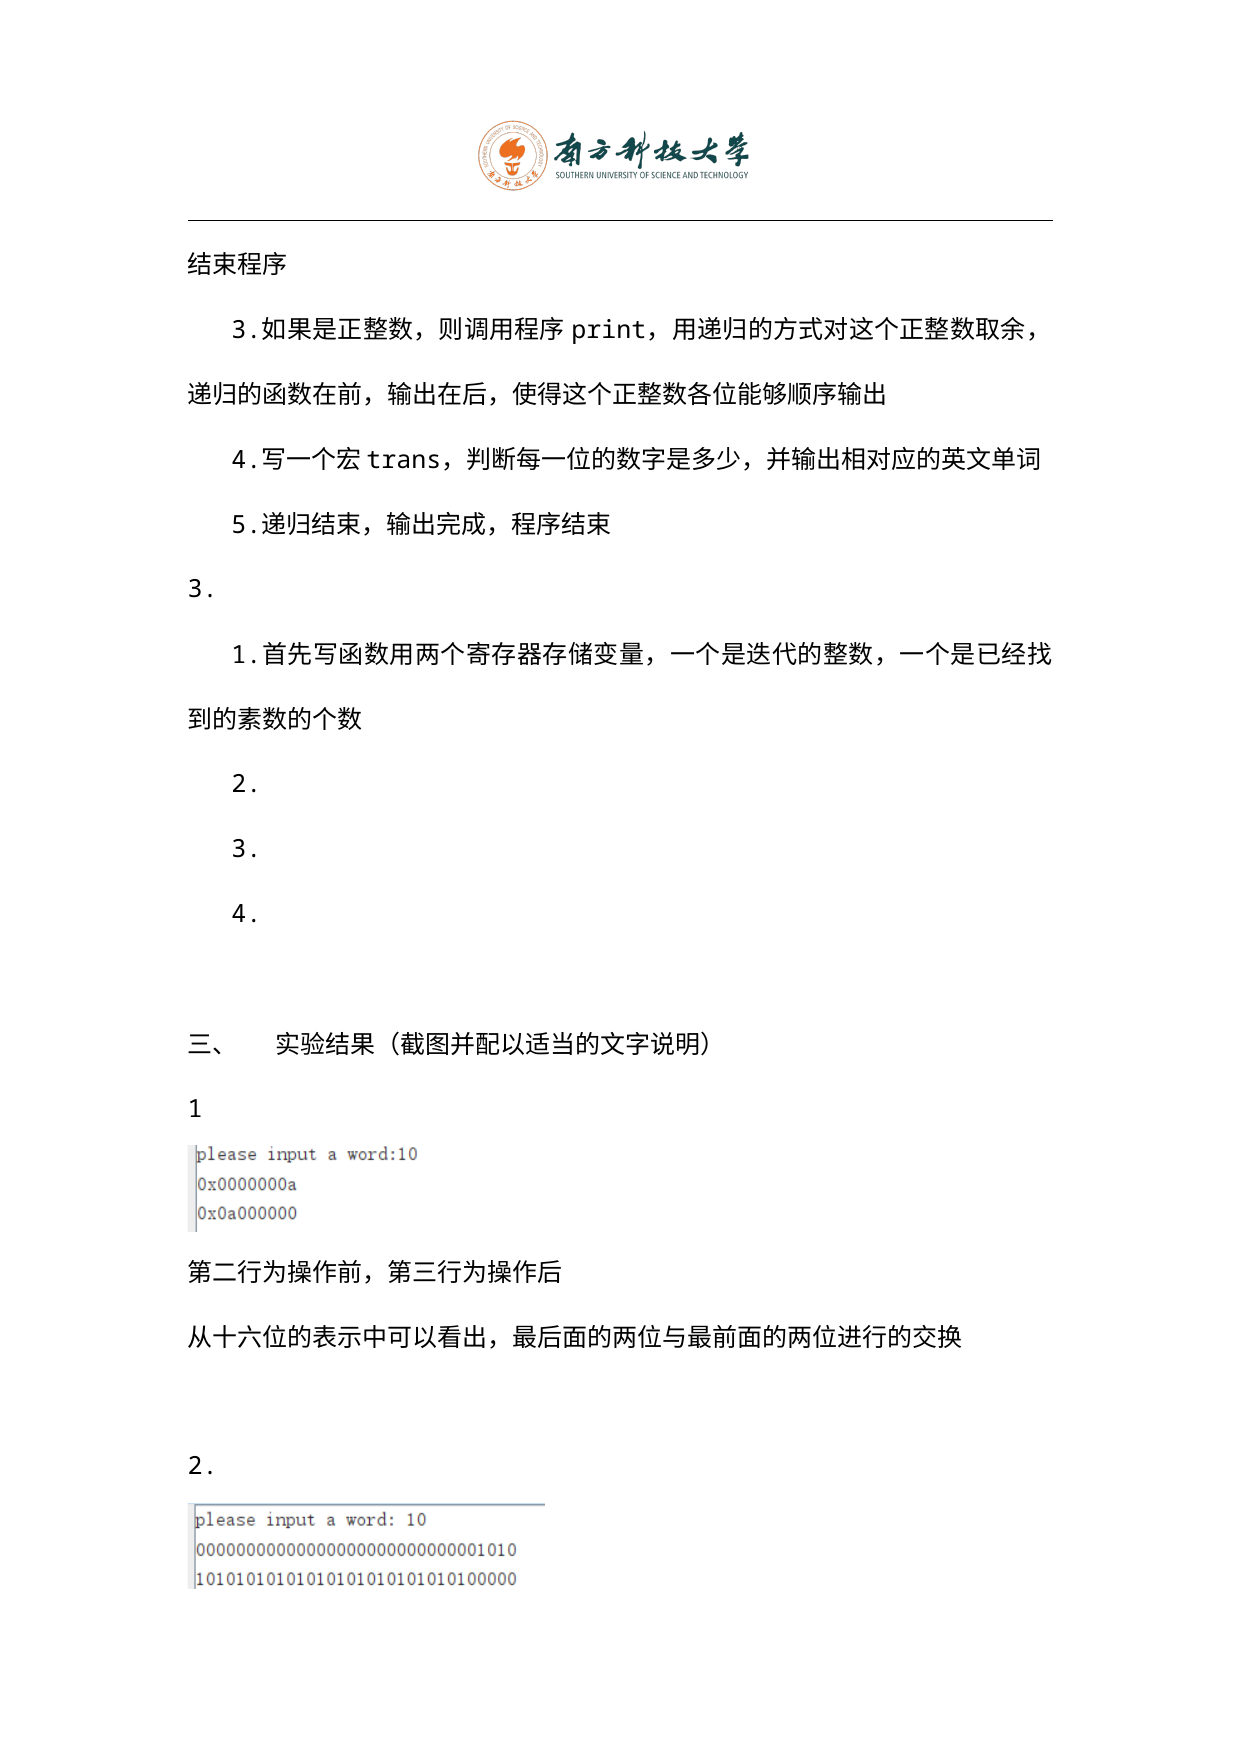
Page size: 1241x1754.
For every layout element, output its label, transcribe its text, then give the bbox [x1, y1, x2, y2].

picture [187, 1145, 472, 1232]
text 结束程序 [187, 230, 1053, 295]
text 4. [187, 880, 1053, 945]
text 2. [187, 1433, 1053, 1498]
text 3. [187, 815, 1053, 880]
text 1 [187, 1075, 1053, 1140]
text 1.首先写函数用两个寄存器存储变量，一个是迭代的整数，一个是已经找到的素数的个数 [187, 620, 1053, 750]
list 实验结果（截图并配以适当的文字说明） [187, 1010, 1053, 1075]
picture [457, 88, 784, 218]
text 4.写一个宏trans，判断每一位的数字是多少，并输出相对应的英文单词 [187, 425, 1053, 490]
text 5.递归结束，输出完成，程序结束 [187, 490, 1053, 555]
text 从十六位的表示中可以看出，最后面的两位与最前面的两位进行的交换 [187, 1303, 1053, 1368]
picture [187, 1503, 545, 1589]
text 第二行为操作前，第三行为操作后 [187, 1238, 1053, 1303]
text 3. [187, 555, 1053, 620]
text 3.如果是正整数，则调用程序print，用递归的方式对这个正整数取余，递归的函数在前，输出在后，使得这个正整数各位能够顺序输出 [187, 295, 1053, 425]
text 2. [187, 750, 1053, 815]
